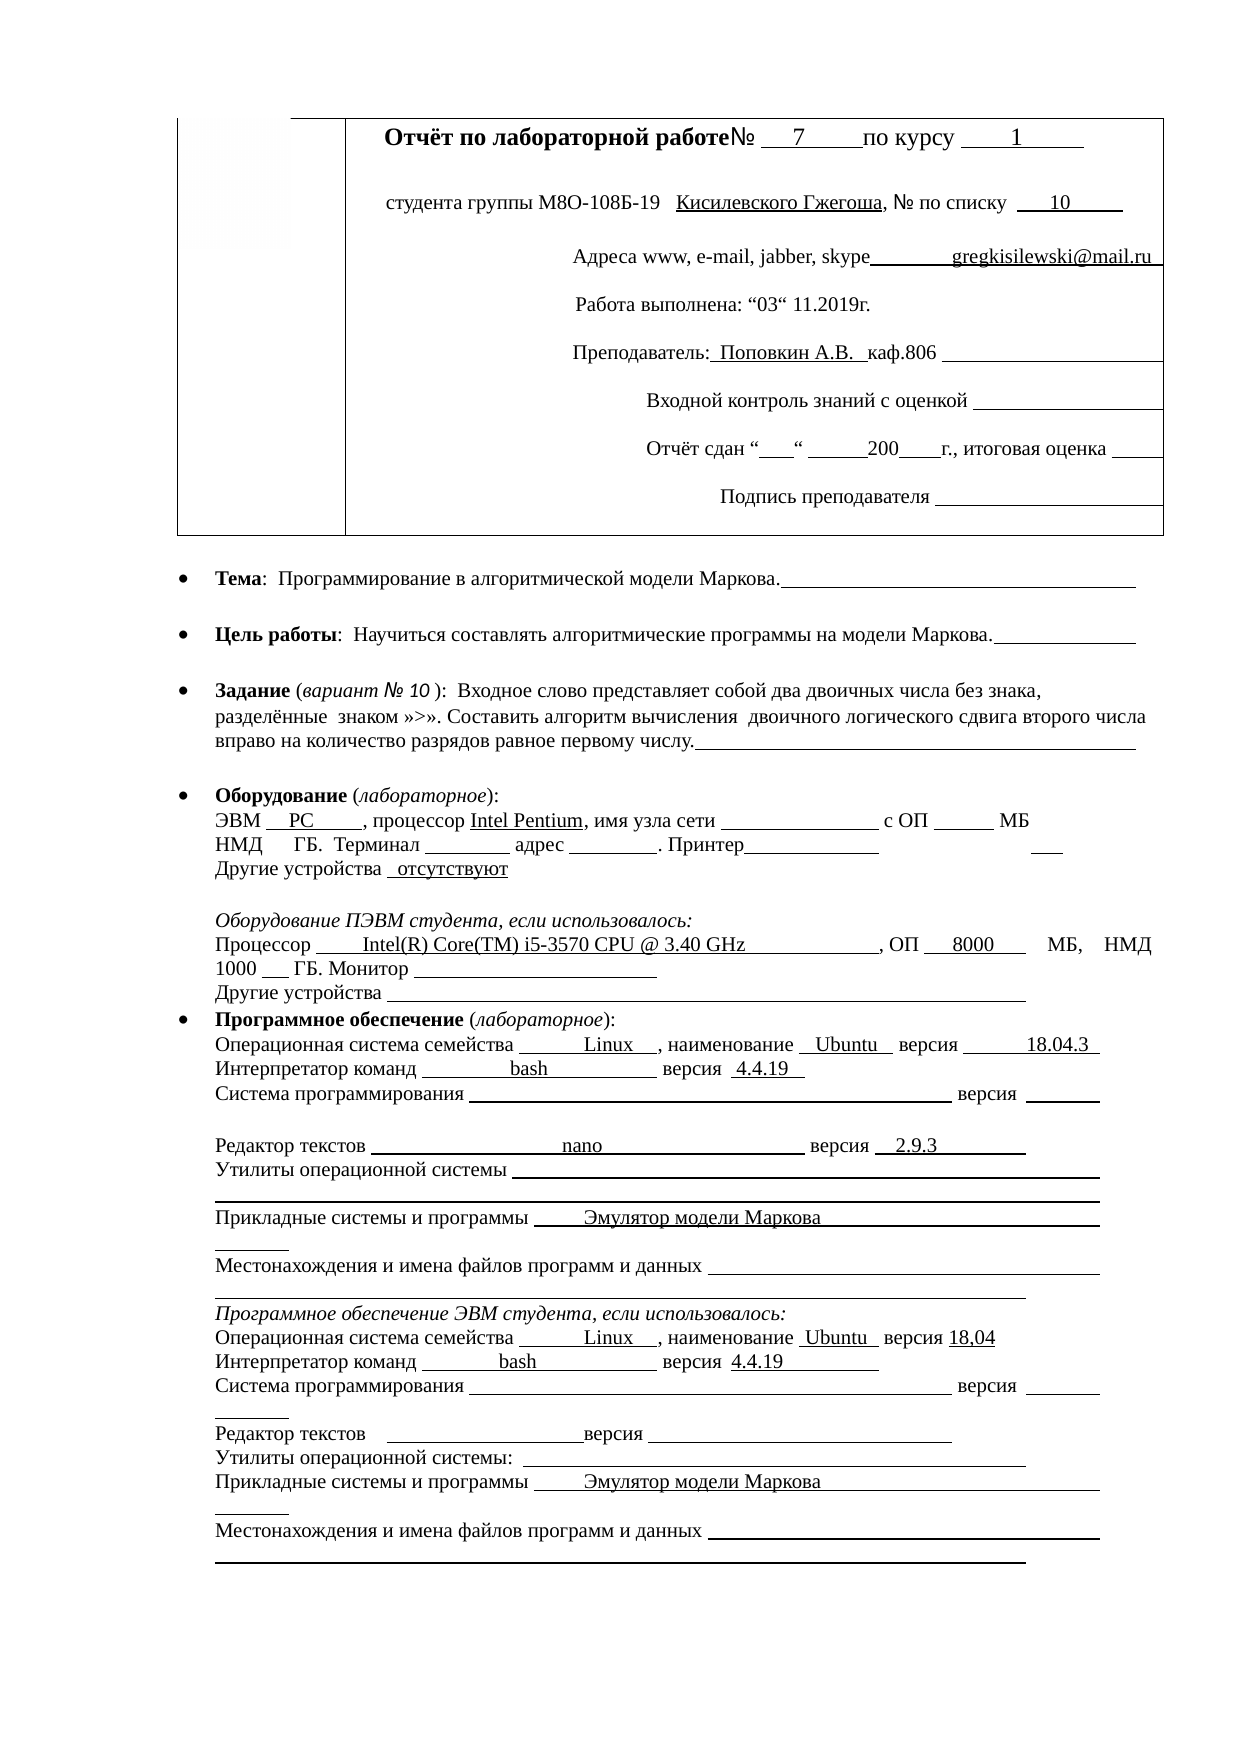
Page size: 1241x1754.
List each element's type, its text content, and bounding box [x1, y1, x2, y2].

text НМД ГБ. Терминал адрес . Принтер [215, 832, 1152, 856]
table_header [178, 119, 345, 534]
text Операционная система семейства Linux , наименование Ubuntu версия 18.04.3 [215, 1032, 1152, 1056]
list Задание (вариант № 10 ): Входное слово представляет собой два двоичных числа без знака, разделённые знаком »>». Составить алгоритм вычисления двоичного логического сдвига второго числа вправо на количество разрядов равное первому числу. [177, 675, 1152, 780]
list Тема: Программирование в алгоритмической модели Маркова. [177, 563, 1152, 591]
text Интерпретатор команд bash версия 4.4.19 [215, 1056, 1152, 1080]
text Программное обеспечение ЭВМ студента, если использовалось: [215, 1301, 1152, 1325]
text Система программирования версия [215, 1373, 1152, 1421]
text Другие устройства отсутствуют [215, 856, 1152, 880]
list Цель работы: Научиться составлять алгоритмические программы на модели Маркова. [177, 619, 1152, 647]
list Оборудование (лабораторное): [177, 780, 1152, 808]
text Система программирования версия [215, 1080, 1152, 1104]
text Редактор текстов версия [215, 1421, 1152, 1445]
text Утилиты операционной системы: [215, 1445, 1152, 1469]
text ЭВМ PC , процессор Intel Pentium , имя узла сети с ОП МБ [215, 808, 1152, 832]
text Прикладные системы и программы Эмулятор модели Маркова [215, 1469, 1152, 1517]
text Другие устройства [215, 980, 1152, 1004]
text Местонахождения и имена файлов программ и данных [215, 1253, 1152, 1301]
text Редактор текстов nano версия 2.9.3 [215, 1132, 1152, 1157]
text Процессор Intel(R) Core(TM) i5-3570 CPU @ 3.40 GHz , ОП 8000 МБ, НМД 1000 ГБ. Монитор [215, 932, 1152, 980]
text Местонахождения и имена файлов программ и данных [215, 1517, 1152, 1566]
text Прикладные системы и программы Эмулятор модели Маркова [215, 1205, 1152, 1253]
text Интерпретатор команд bash версия 4.4.19 [215, 1349, 1152, 1373]
text Оборудование ПЭВМ студента, если использовалось: [215, 908, 1152, 932]
list Программное обеспечение (лабораторное): [177, 1004, 1152, 1032]
text Утилиты операционной системы [215, 1157, 1152, 1205]
table_header Отчёт по лабораторной работе№ 7 по курсу 1 студента группы М8О-108Б-19 Кисилевского Гжегоша, № по списку 10 Адреса www, e-mail, jabber, skype gregkisilewski@mail.ru Работа выполнена: “03“ 11.2019г. Преподаватель: Поповкин А.В. каф.806 Входной контроль знаний с оценкой Отчёт сдан “ “ 200 г., итоговая оценка Подпись преподавателя [346, 119, 1163, 534]
text Операционная система семейства Linux , наименование Ubuntu версия 18,04 [215, 1325, 1152, 1349]
